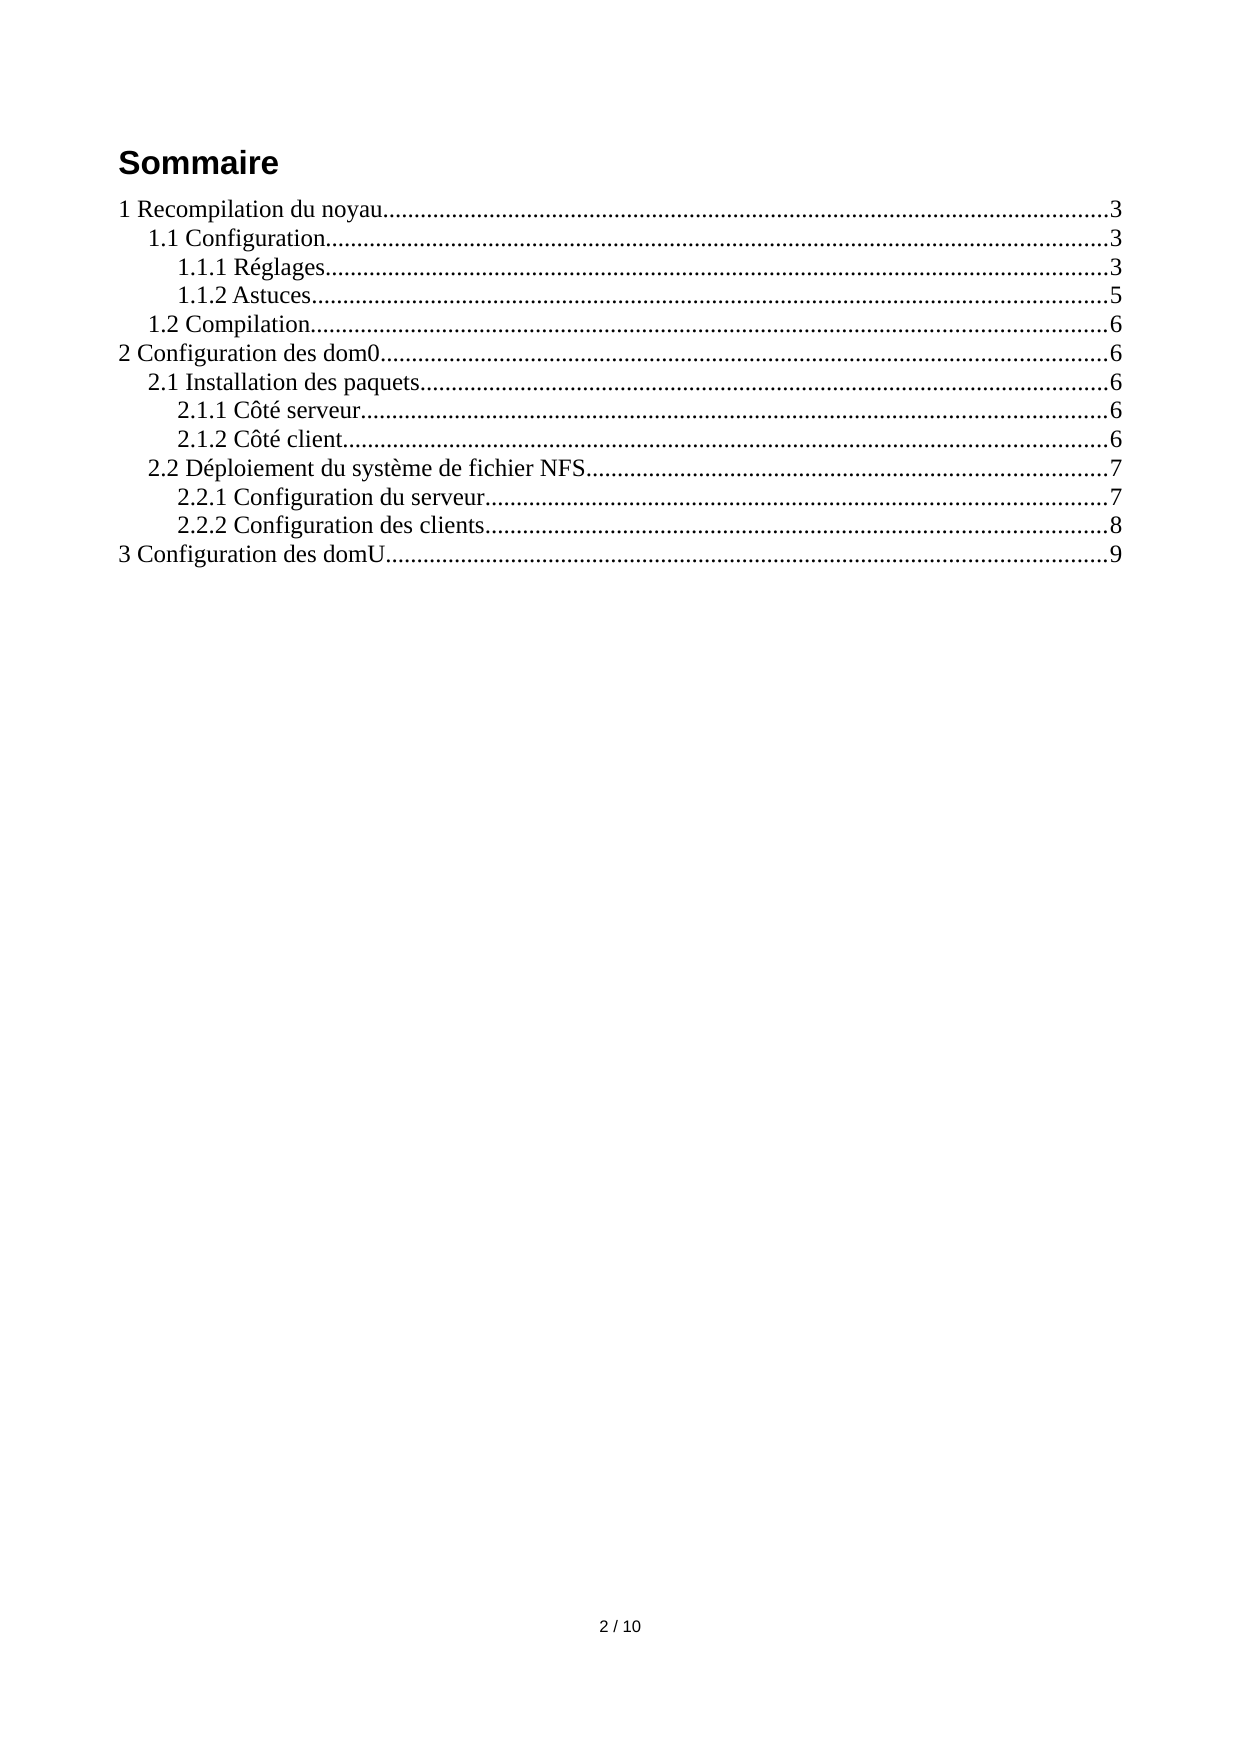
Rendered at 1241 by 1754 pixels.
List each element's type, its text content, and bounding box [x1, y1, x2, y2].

text 2.1.2 Côté client 6 [177, 424, 1122, 453]
text 3 Configuration des domU 9 [118, 539, 1122, 568]
subtitle Sommaire [118, 143, 1122, 182]
text 2.1.1 Côté serveur 6 [177, 395, 1122, 424]
text 2.2 Déploiement du système de fichier NFS 7 [148, 453, 1122, 482]
text 1 Recompilation du noyau 3 [118, 194, 1122, 223]
text 2 Configuration des dom0 6 [118, 338, 1122, 367]
text 2.2.1 Configuration du serveur 7 [177, 482, 1122, 510]
text 2.2.2 Configuration des clients 8 [177, 510, 1122, 539]
text 1.2 Compilation 6 [148, 309, 1122, 338]
text 1.1.2 Astuces 5 [177, 280, 1122, 309]
text 1.1 Configuration 3 [148, 223, 1122, 252]
text 1.1.1 Réglages 3 [177, 252, 1122, 280]
text 2.1 Installation des paquets 6 [148, 367, 1122, 395]
